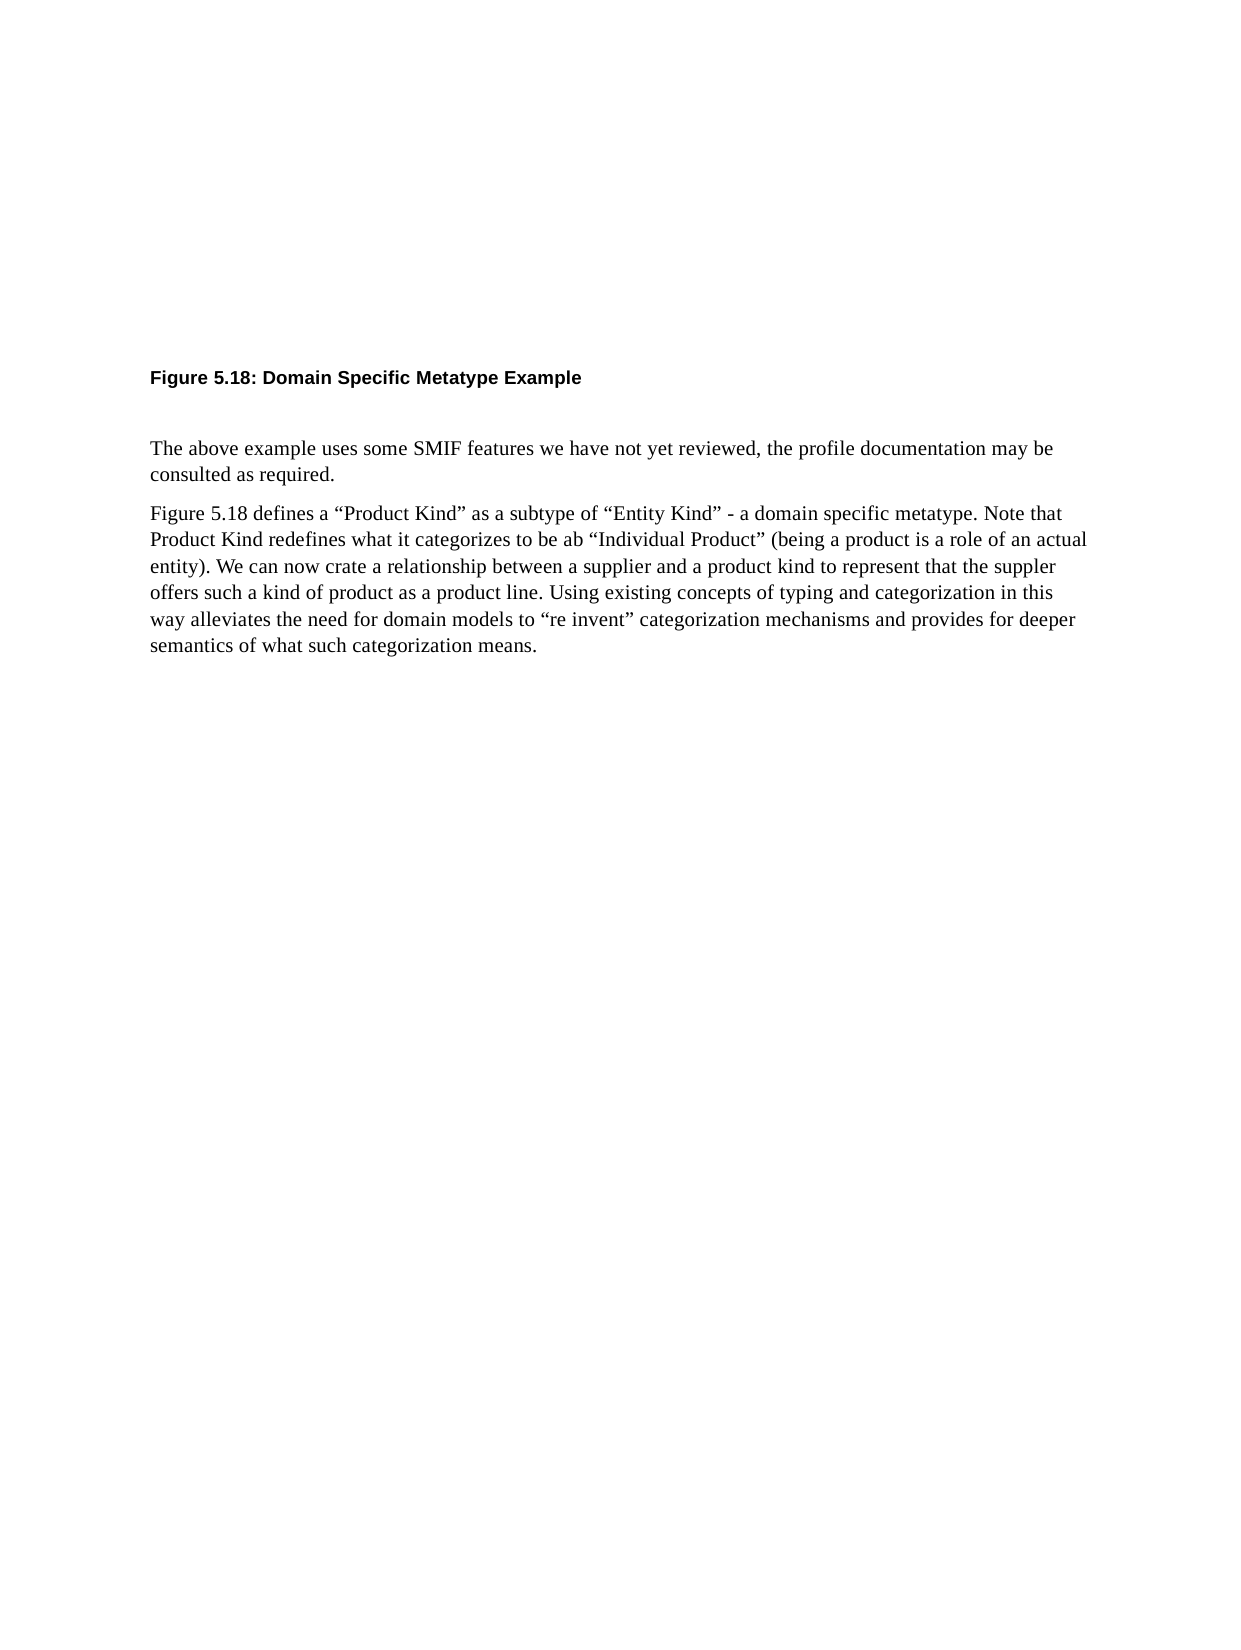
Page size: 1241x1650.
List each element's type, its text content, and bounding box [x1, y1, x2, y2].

text Figure 5.18: Domain Specific Metatype Example [150, 174, 1090, 388]
text The above example uses some SMIF features we have not yet reviewed, the profile documentation may be consulted as required. [150, 388, 1090, 486]
text Figure 5.18 defines a “Product Kind” as a subtype of “Entity Kind” - a domain specific metatype. Note that Product Kind redefines what it categorizes to be ab “Individual Product” (being a product is a role of an actual entity). We can now crate a relationship between a supplier and a product kind to represent that the suppler offers such a kind of product as a product line. Using existing concepts of typing and categorization in this way alleviates the need for domain models to “re invent” categorization mechanisms and provides for deeper semantics of what such categorization means. [150, 501, 1090, 657]
text [150, 150, 1090, 174]
